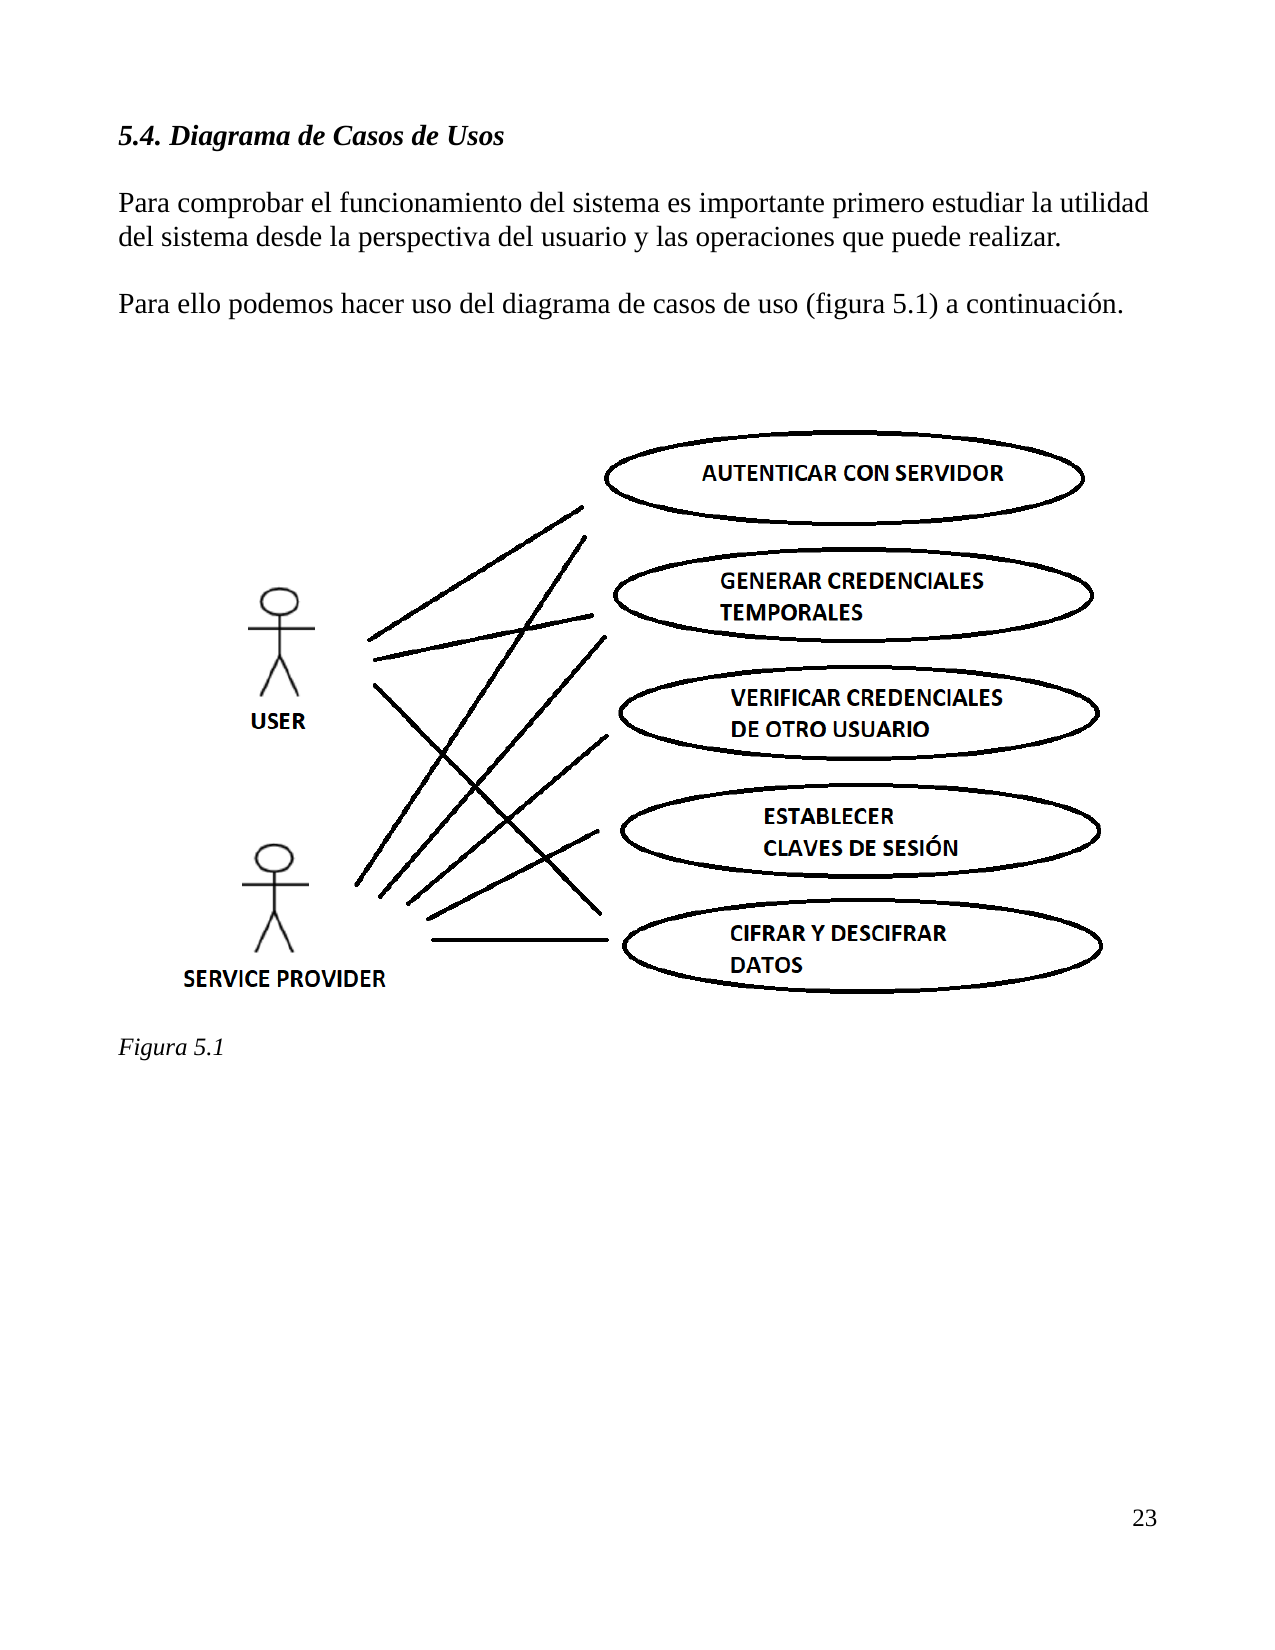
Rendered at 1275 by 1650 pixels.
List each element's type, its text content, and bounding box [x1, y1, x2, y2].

text Para comprobar el funcionamiento del sistema es importante primero estudiar la utilidad del sistema desde la perspectiva del usuario y las operaciones que puede realizar. [118, 185, 1157, 252]
text Para ello podemos hacer uso del diagrama de casos de uso (figura 5.1) a continuación. [118, 286, 1157, 319]
text Figura 5.1 [118, 1027, 1157, 1061]
text 5.4. Diagrama de Casos de Usos [118, 118, 1157, 152]
picture [118, 398, 1157, 1027]
